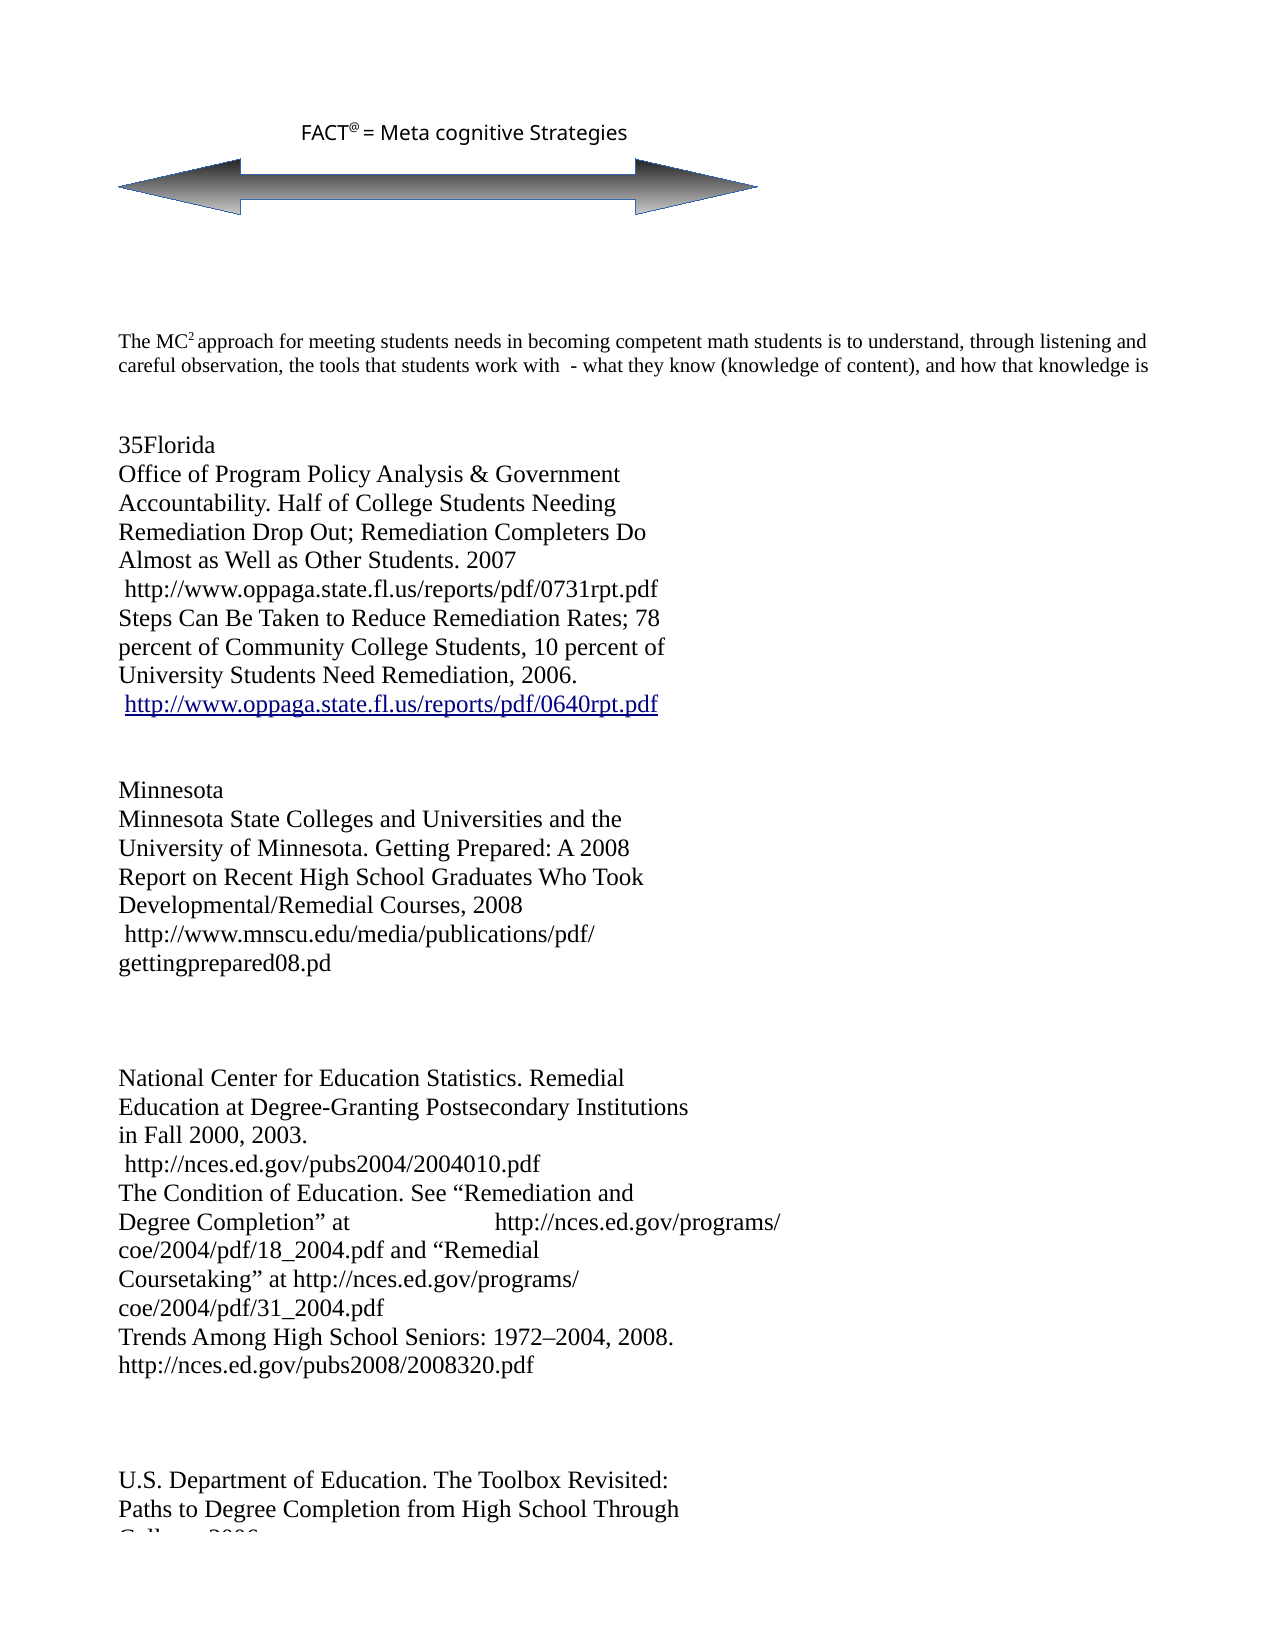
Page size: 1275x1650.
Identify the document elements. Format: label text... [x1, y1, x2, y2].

text The MC2 approach for meeting students needs in becoming competent math students is to understand, through listening and careful observation, the tools that students work with - what they know (knowledge of content), and how that knowledge is [118, 329, 1157, 377]
text FACT@ = Meta cognitive Strategies [118, 118, 1157, 147]
